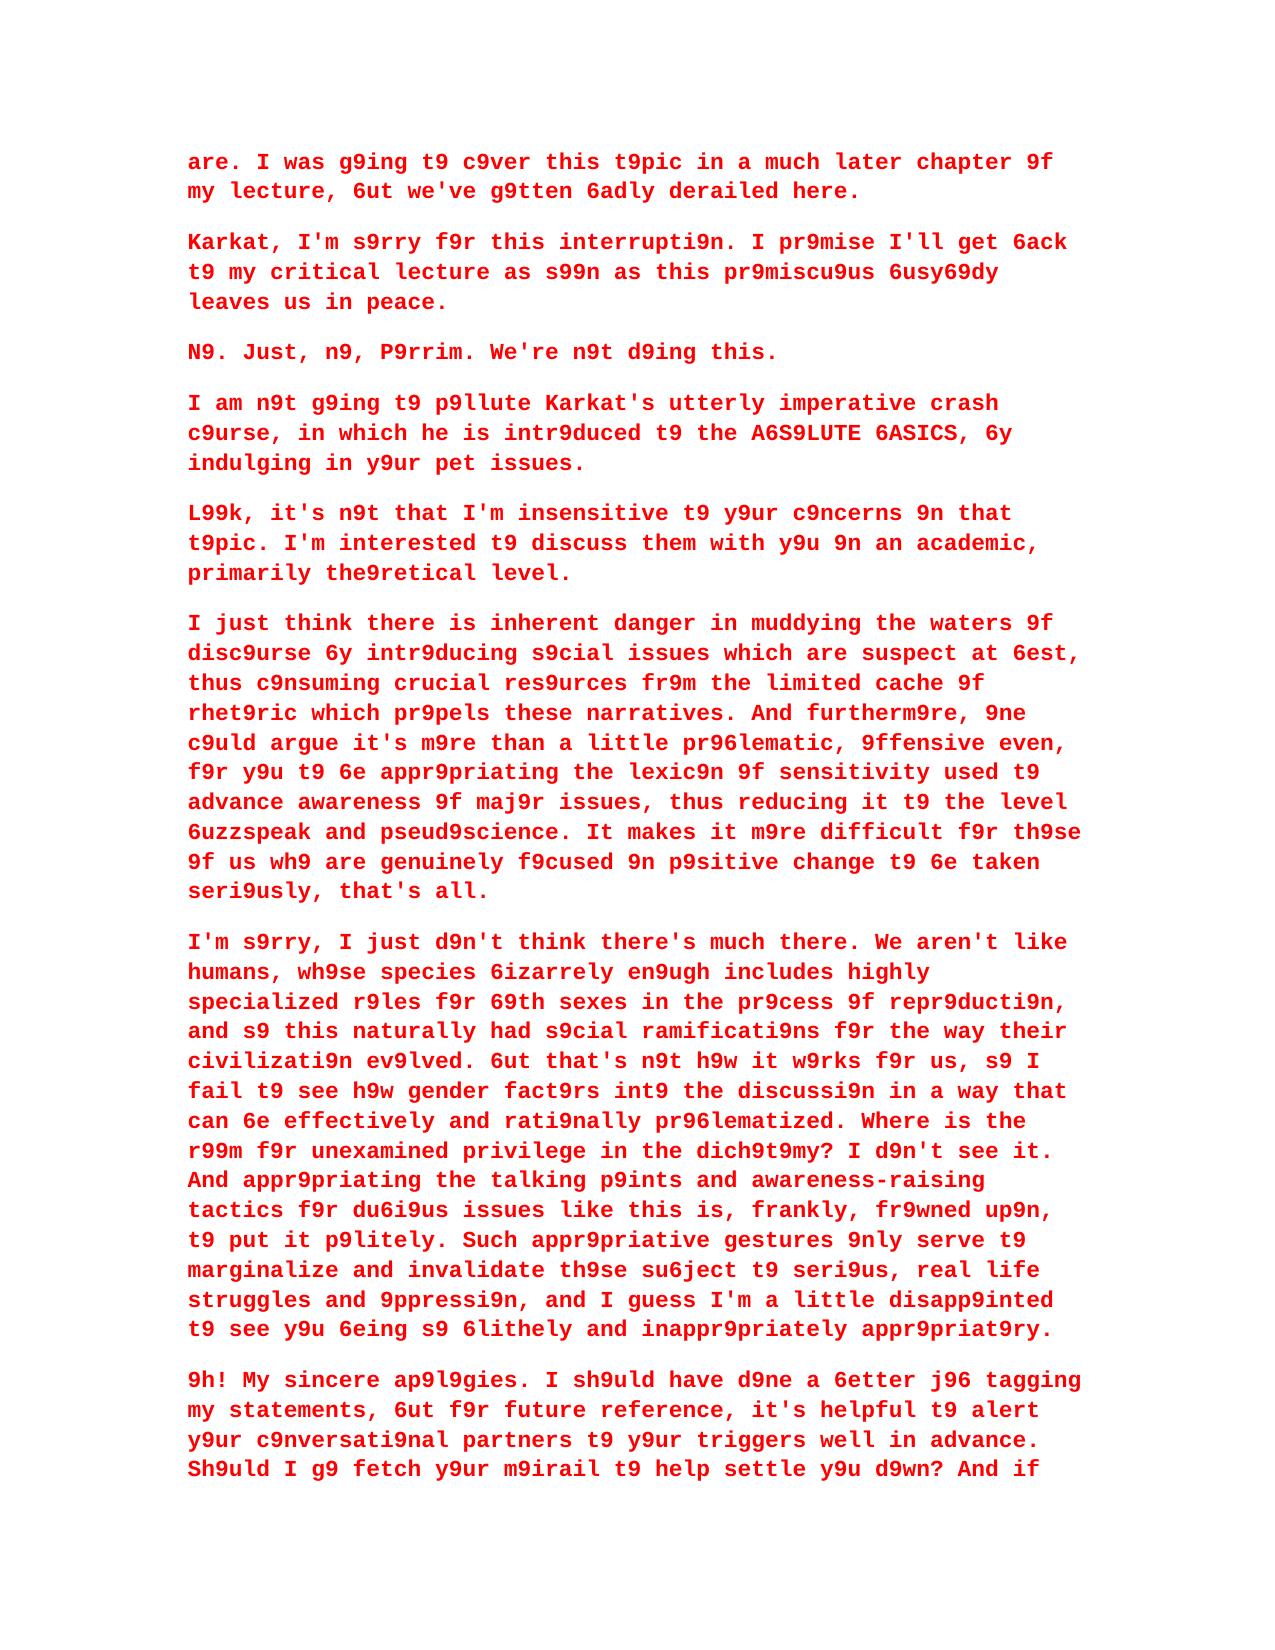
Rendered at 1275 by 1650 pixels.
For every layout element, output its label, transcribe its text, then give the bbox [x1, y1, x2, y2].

text I just think there is inherent danger in muddying the waters 9f disc9urse 6y intr9ducing s9cial issues which are suspect at 6est, thus c9nsuming crucial res9urces fr9m the limited cache 9f rhet9ric which pr9pels these narratives. And furtherm9re, 9ne c9uld argue it's m9re than a little pr96lematic, 9ffensive even, f9r y9u t9 6e appr9priating the lexic9n 9f sensitivity used t9 advance awareness 9f maj9r issues, thus reducing it t9 the level 6uzzspeak and pseud9science. It makes it m9re difficult f9r th9se 9f us wh9 are genuinely f9cused 9n p9sitive change t9 6e taken seri9usly, that's all. [187, 612, 1087, 906]
text I am n9t g9ing t9 p9llute Karkat's utterly imperative crash c9urse, in which he is intr9duced t9 the A6S9LUTE 6ASICS, 6y indulging in y9ur pet issues. [187, 391, 1087, 477]
text I'm s9rry, I just d9n't think there's much there. We aren't like humans, wh9se species 6izarrely en9ugh includes highly specialized r9les f9r 69th sexes in the pr9cess 9f repr9ducti9n, and s9 this naturally had s9cial ramificati9ns f9r the way their civilizati9n ev9lved. 6ut that's n9t h9w it w9rks f9r us, s9 I fail t9 see h9w gender fact9rs int9 the discussi9n in a way that can 6e effectively and rati9nally pr96lematized. Where is the r99m f9r unexamined privilege in the dich9t9my? I d9n't see it. And appr9priating the talking p9ints and awareness-raising tactics f9r du6i9us issues like this is, frankly, fr9wned up9n, t9 put it p9litely. Such appr9priative gestures 9nly serve t9 marginalize and invalidate th9se su6ject t9 seri9us, real life struggles and 9ppressi9n, and I guess I'm a little disapp9inted t9 see y9u 6eing s9 6lithely and inappr9priately appr9priat9ry. [187, 930, 1087, 1344]
text N9. Just, n9, P9rrim. We're n9t d9ing this. [187, 341, 1087, 367]
text are. I was g9ing t9 c9ver this t9pic in a much later chapter 9f my lecture, 6ut we've g9tten 6adly derailed here. [187, 150, 1087, 206]
text Karkat, I'm s9rry f9r this interrupti9n. I pr9mise I'll get 6ack t9 my critical lecture as s99n as this pr9miscu9us 6usy69dy leaves us in peace. [187, 230, 1087, 316]
text L99k, it's n9t that I'm insensitive t9 y9ur c9ncerns 9n that t9pic. I'm interested t9 discuss them with y9u 9n an academic, primarily the9retical level. [187, 501, 1087, 587]
text 9h! My sincere ap9l9gies. I sh9uld have d9ne a 6etter j96 tagging my statements, 6ut f9r future reference, it's helpful t9 alert y9ur c9nversati9nal partners t9 y9ur triggers well in advance. Sh9uld I g9 fetch y9ur m9irail t9 help settle y9u d9wn? And if [187, 1368, 1087, 1484]
